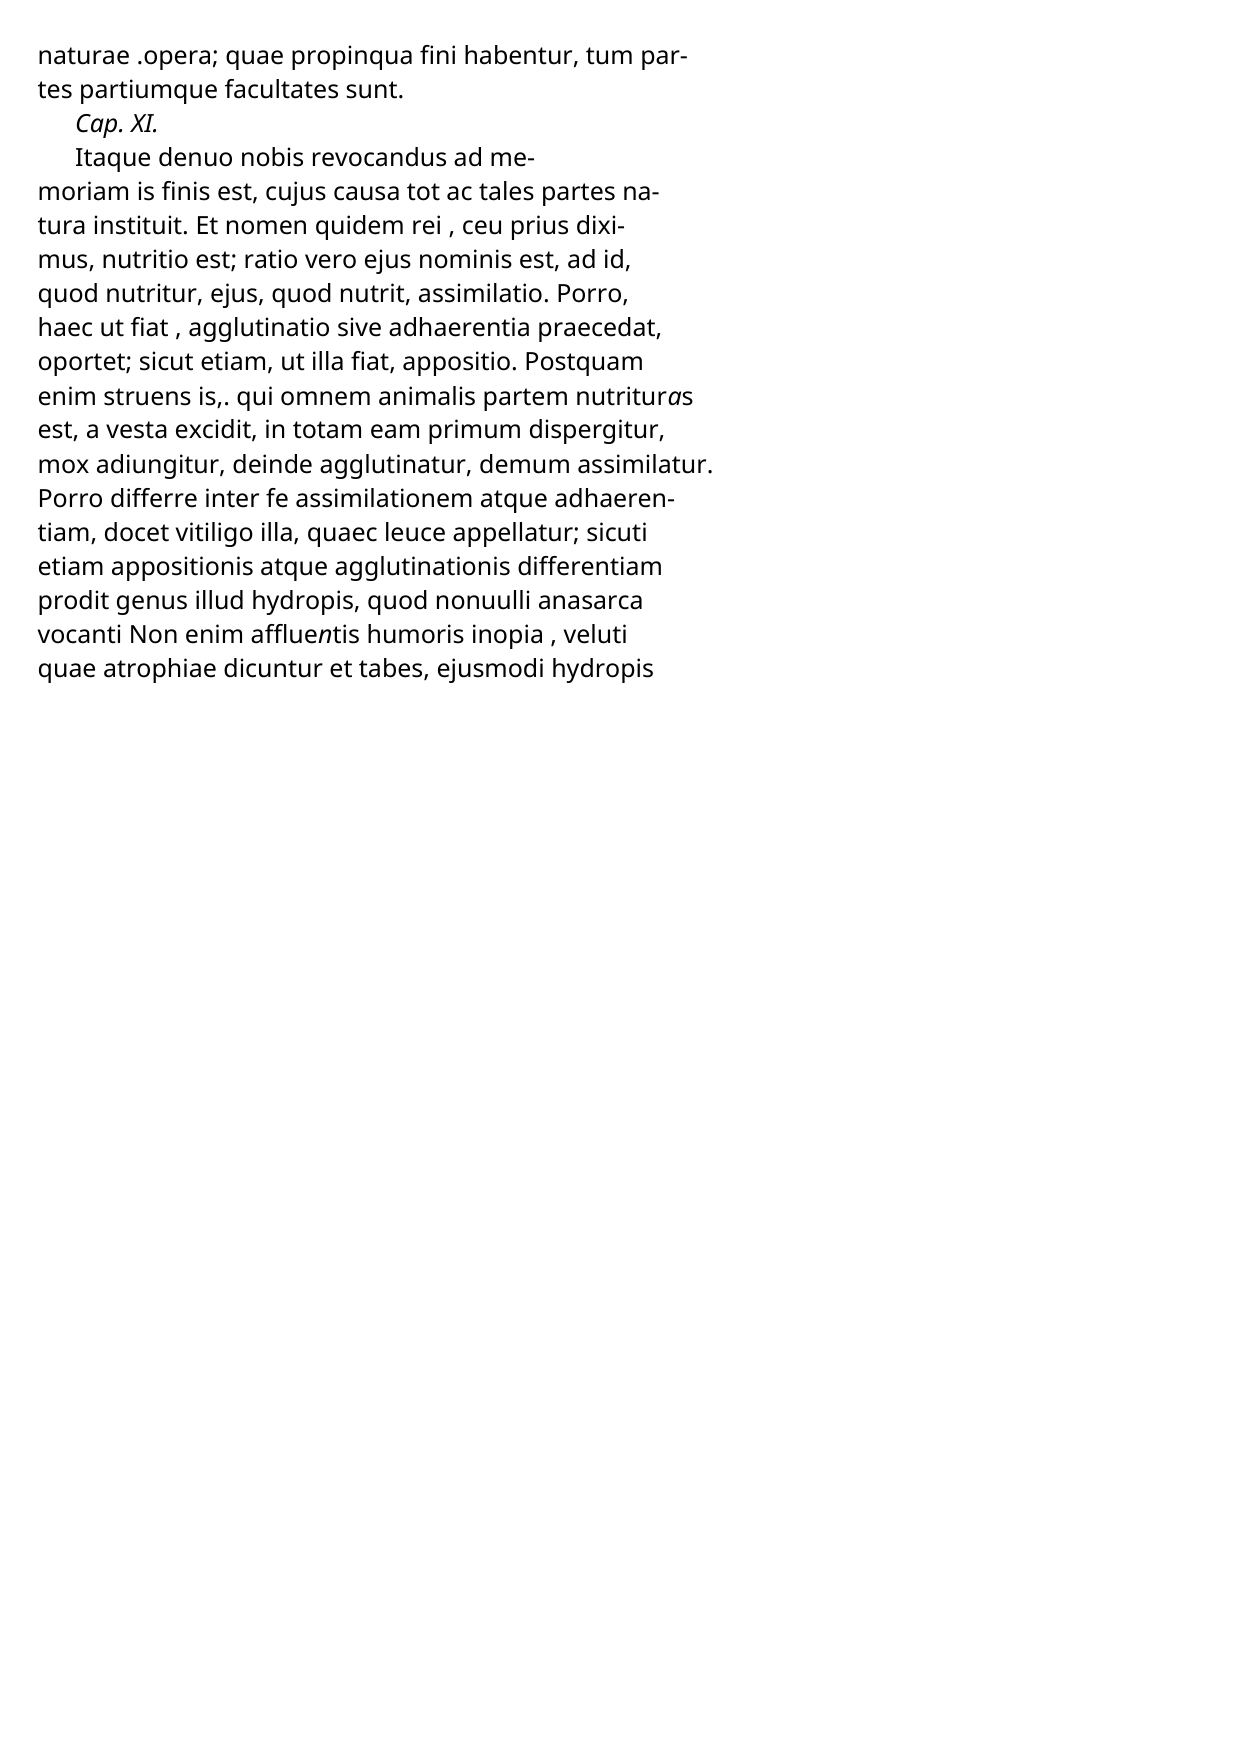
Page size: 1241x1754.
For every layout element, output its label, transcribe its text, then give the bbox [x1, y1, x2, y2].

text Itaque denuo nobis revocandus ad me- moriam is finis est, cujus causa tot ac tales partes na- tura instituit. Et nomen quidem rei , ceu prius dixi- mus, nutritio est; ratio vero ejus nominis est, ad id, quod nutritur, ejus, quod nutrit, assimilatio. Porro, haec ut fiat , agglutinatio sive adhaerentia praecedat, oportet; sicut etiam, ut illa fiat, appositio. Postquam enim struens is,. qui omnem animalis partem nutrituras est, a vesta excidit, in totam eam primum dispergitur, mox adiungitur, deinde agglutinatur, demum assimilatur. Porro differre inter fe assimilationem atque adhaeren- tiam, docet vitiligo illa, quaec leuce appellatur; sicuti etiam appositionis atque agglutinationis differentiam prodit genus illud hydropis, quod nonuulli anasarca vocanti Non enim affluentis humoris inopia , veluti quae atrophiae dicuntur et tabes, ejusmodi hydropis [37, 140, 1203, 685]
text naturae .opera; quae propinqua fini habentur, tum par- tes partiumque facultates sunt. [37, 37, 1203, 106]
text Cap. XI. [37, 106, 1203, 140]
